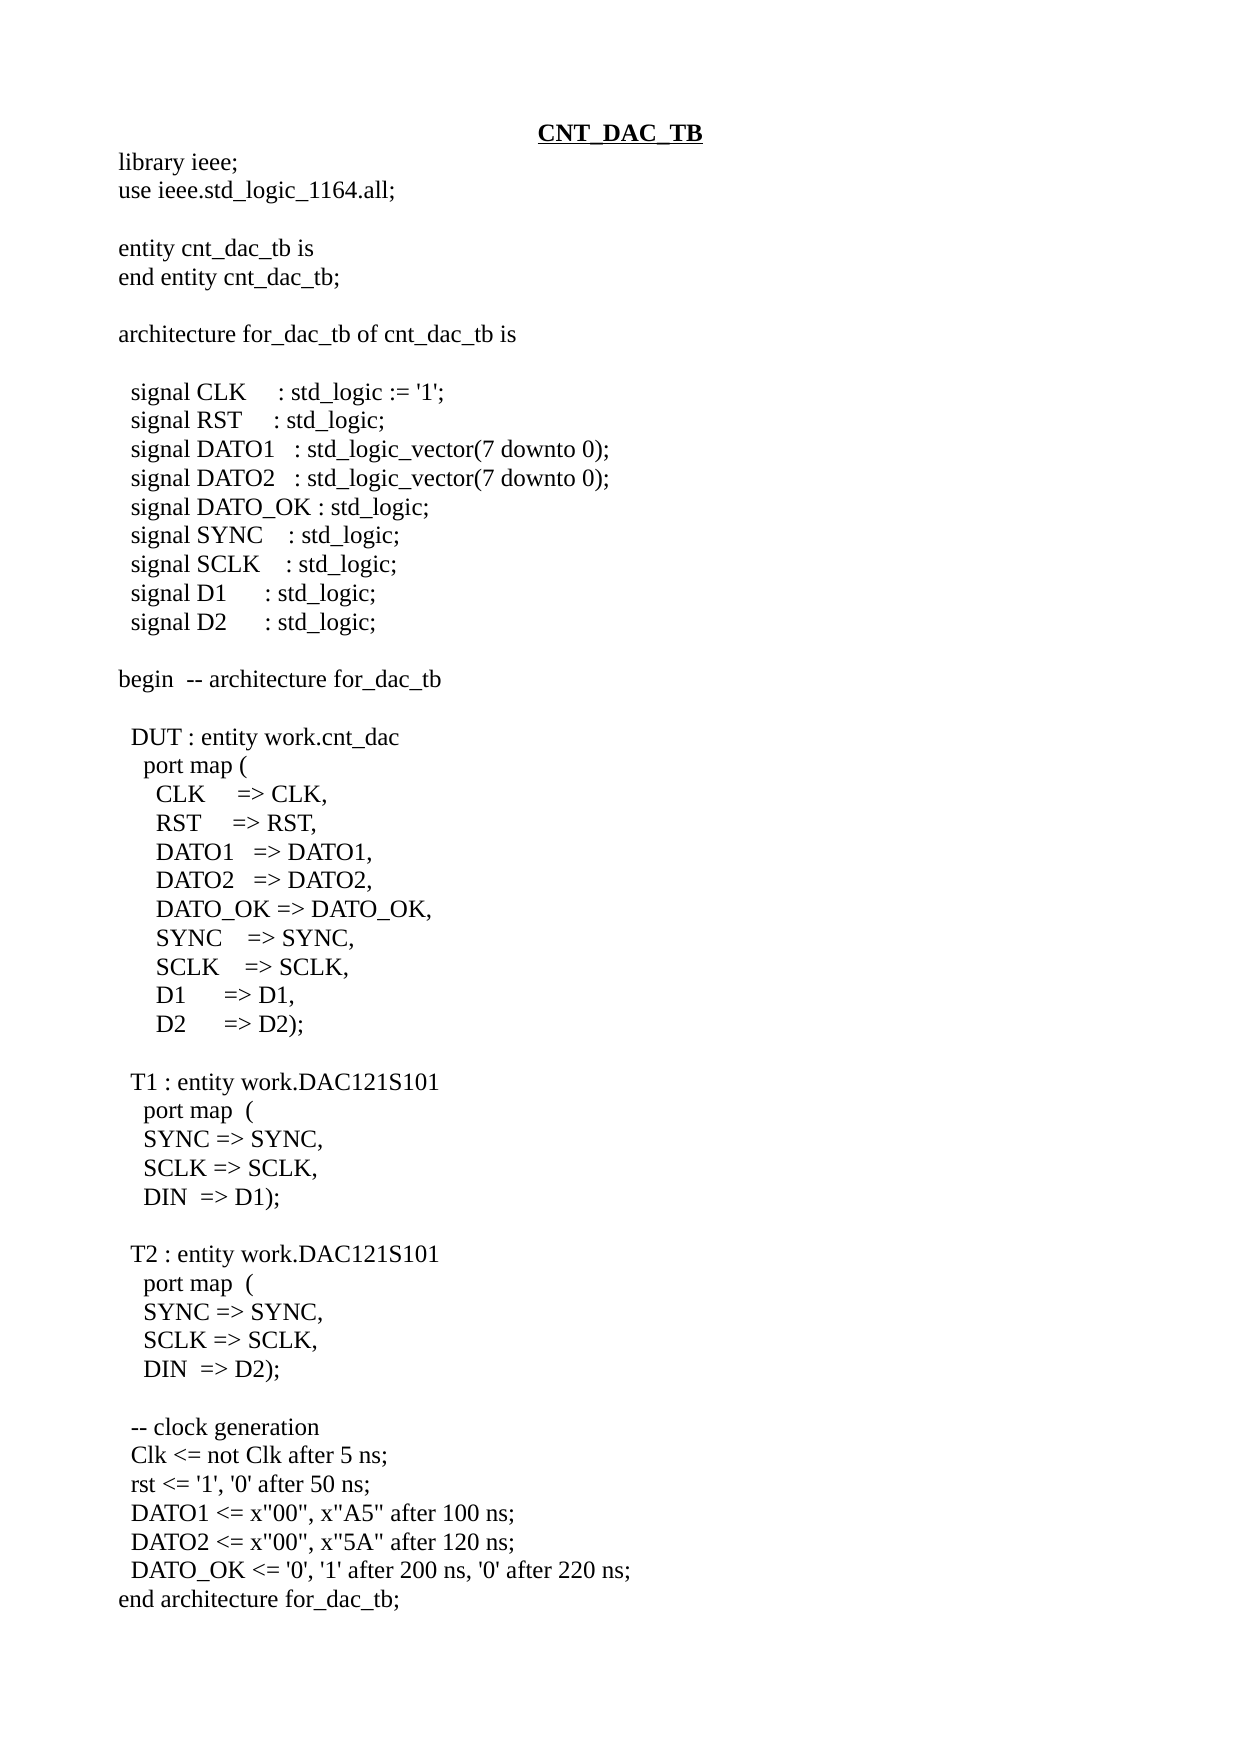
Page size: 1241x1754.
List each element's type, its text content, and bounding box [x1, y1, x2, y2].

text T1 : entity work.DAC121S101 [118, 1067, 1122, 1096]
text signal D1 : std_logic; [118, 578, 1122, 607]
text DUT : entity work.cnt_dac [118, 722, 1122, 751]
text end entity cnt_dac_tb; [118, 262, 1122, 291]
text D2 => D2); [118, 1009, 1122, 1038]
text DIN => D1); [118, 1182, 1122, 1211]
text signal CLK : std_logic := '1'; [118, 377, 1122, 406]
text CLK => CLK, [118, 779, 1122, 808]
text signal D2 : std_logic; [118, 607, 1122, 636]
text -- clock generation [118, 1412, 1122, 1441]
text signal SYNC : std_logic; [118, 521, 1122, 549]
text end architecture for_dac_tb; [118, 1584, 1122, 1613]
text SYNC => SYNC, [118, 923, 1122, 952]
text SYNC => SYNC, [118, 1124, 1122, 1153]
text RST => RST, [118, 808, 1122, 837]
text use ieee.std_logic_1164.all; [118, 176, 1122, 204]
text DATO2 => DATO2, [118, 866, 1122, 894]
text DATO1 <= x"00", x"A5" after 100 ns; [118, 1498, 1122, 1527]
text signal RST : std_logic; [118, 406, 1122, 434]
text SCLK => SCLK, [118, 1326, 1122, 1354]
text port map ( [118, 1096, 1122, 1124]
text SCLK => SCLK, [118, 952, 1122, 981]
text Clk <= not Clk after 5 ns; [118, 1441, 1122, 1469]
text port map ( [118, 751, 1122, 779]
text signal DATO1 : std_logic_vector(7 downto 0); [118, 434, 1122, 463]
text rst <= '1', '0' after 50 ns; [118, 1469, 1122, 1498]
text DATO1 => DATO1, [118, 837, 1122, 866]
text library ieee; [118, 147, 1122, 176]
text DATO_OK <= '0', '1' after 200 ns, '0' after 220 ns; [118, 1556, 1122, 1584]
text SCLK => SCLK, [118, 1153, 1122, 1182]
text begin -- architecture for_dac_tb [118, 664, 1122, 693]
text DATO2 <= x"00", x"5A" after 120 ns; [118, 1527, 1122, 1556]
text port map ( [118, 1268, 1122, 1297]
text SYNC => SYNC, [118, 1297, 1122, 1326]
text D1 => D1, [118, 981, 1122, 1009]
text T2 : entity work.DAC121S101 [118, 1239, 1122, 1268]
text CNT_DAC_TB [118, 118, 1122, 147]
text DATO_OK => DATO_OK, [118, 894, 1122, 923]
text DIN => D2); [118, 1354, 1122, 1383]
text signal DATO_OK : std_logic; [118, 492, 1122, 521]
text architecture for_dac_tb of cnt_dac_tb is [118, 319, 1122, 348]
text entity cnt_dac_tb is [118, 233, 1122, 262]
text signal SCLK : std_logic; [118, 549, 1122, 578]
text signal DATO2 : std_logic_vector(7 downto 0); [118, 463, 1122, 492]
